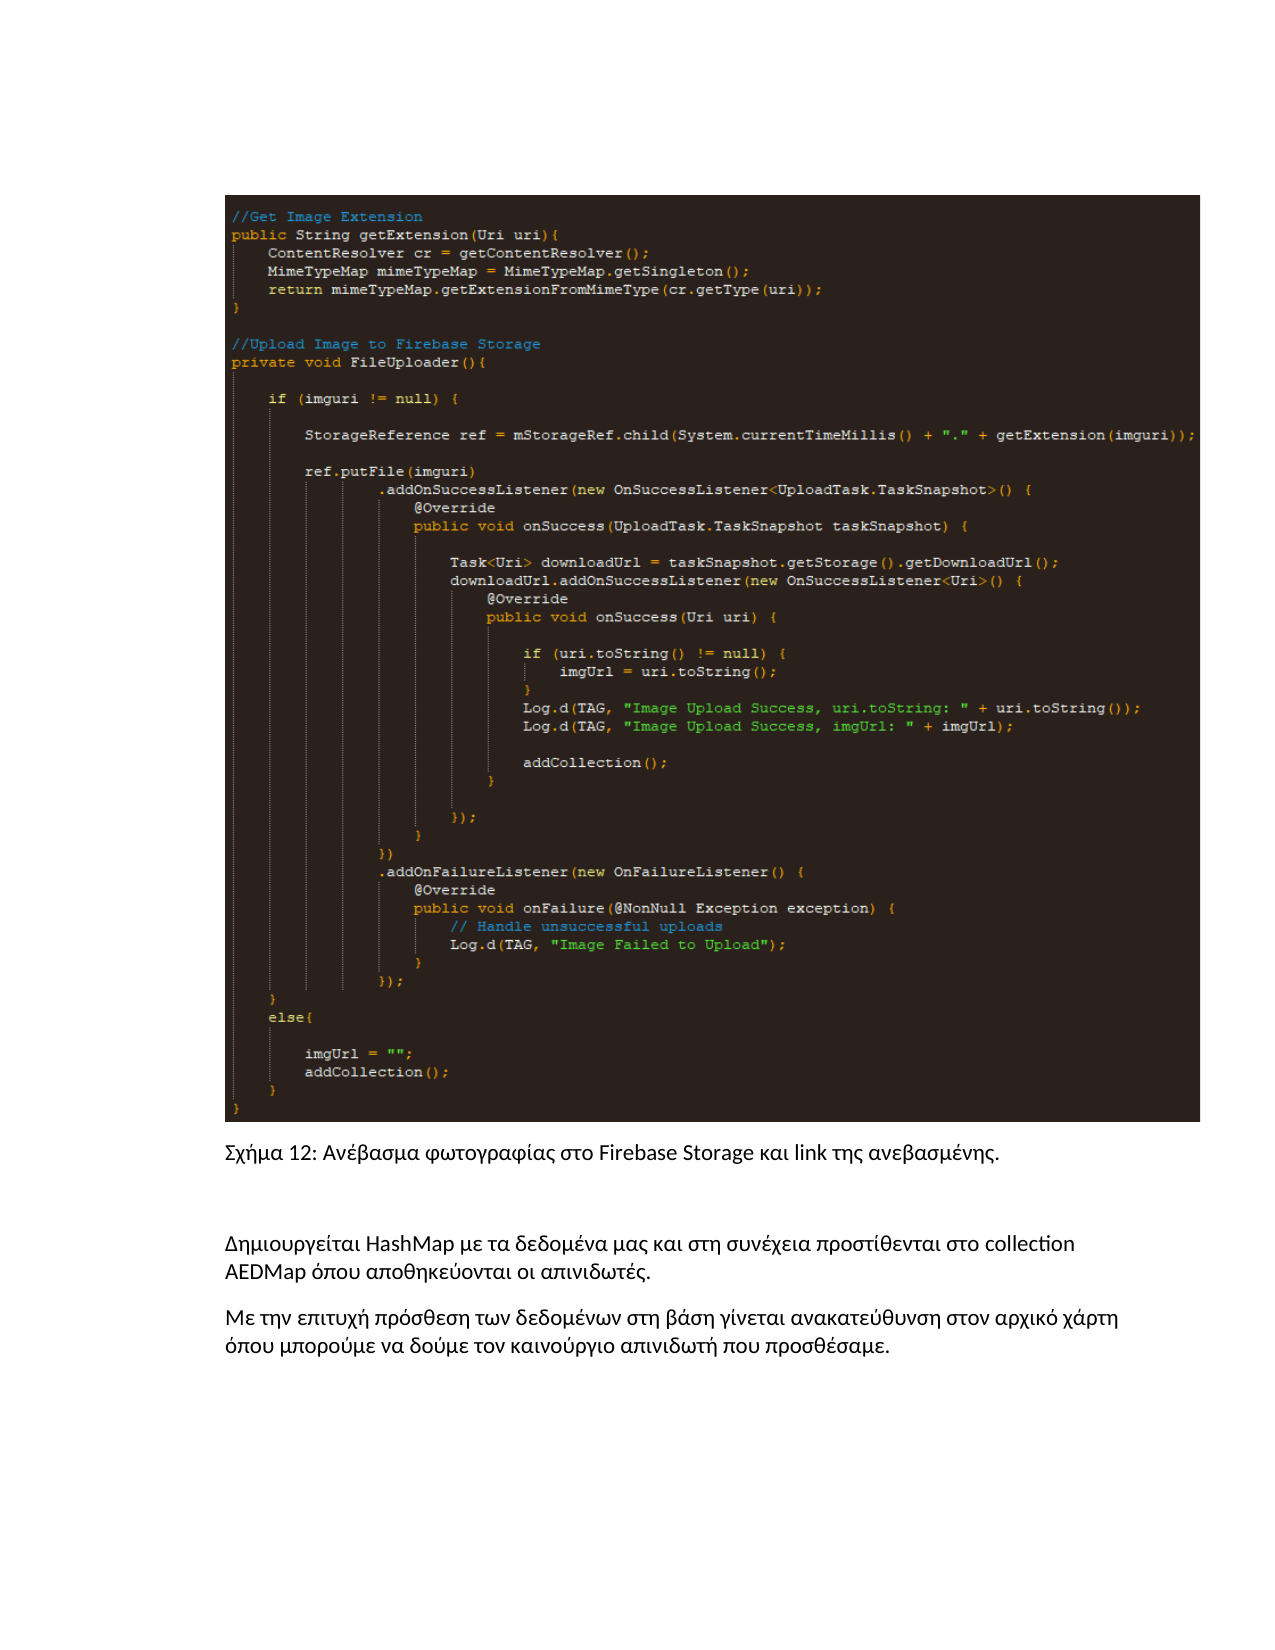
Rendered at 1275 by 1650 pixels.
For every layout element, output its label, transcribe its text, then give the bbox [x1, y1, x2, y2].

text Δημιουργείται HashMap με τα δεδομένα μας και στη συνέχεια προστίθενται στο collection AEDMap όπου αποθηκεύονται οι απινιδωτές. [225, 1229, 1125, 1286]
text Με την επιτυχή πρόσθεση των δεδομένων στη βάση γίνεται ανακατεύθυνση στον αρχικό χάρτη όπου μπορούμε να δούμε τον καινούργιο απινιδωτή που προσθέσαμε. [225, 1303, 1125, 1359]
text Σχήμα 12: Ανέβασμα φωτογραφίας στο Firebase Storage και link της ανεβασμένης. [225, 1138, 1125, 1167]
